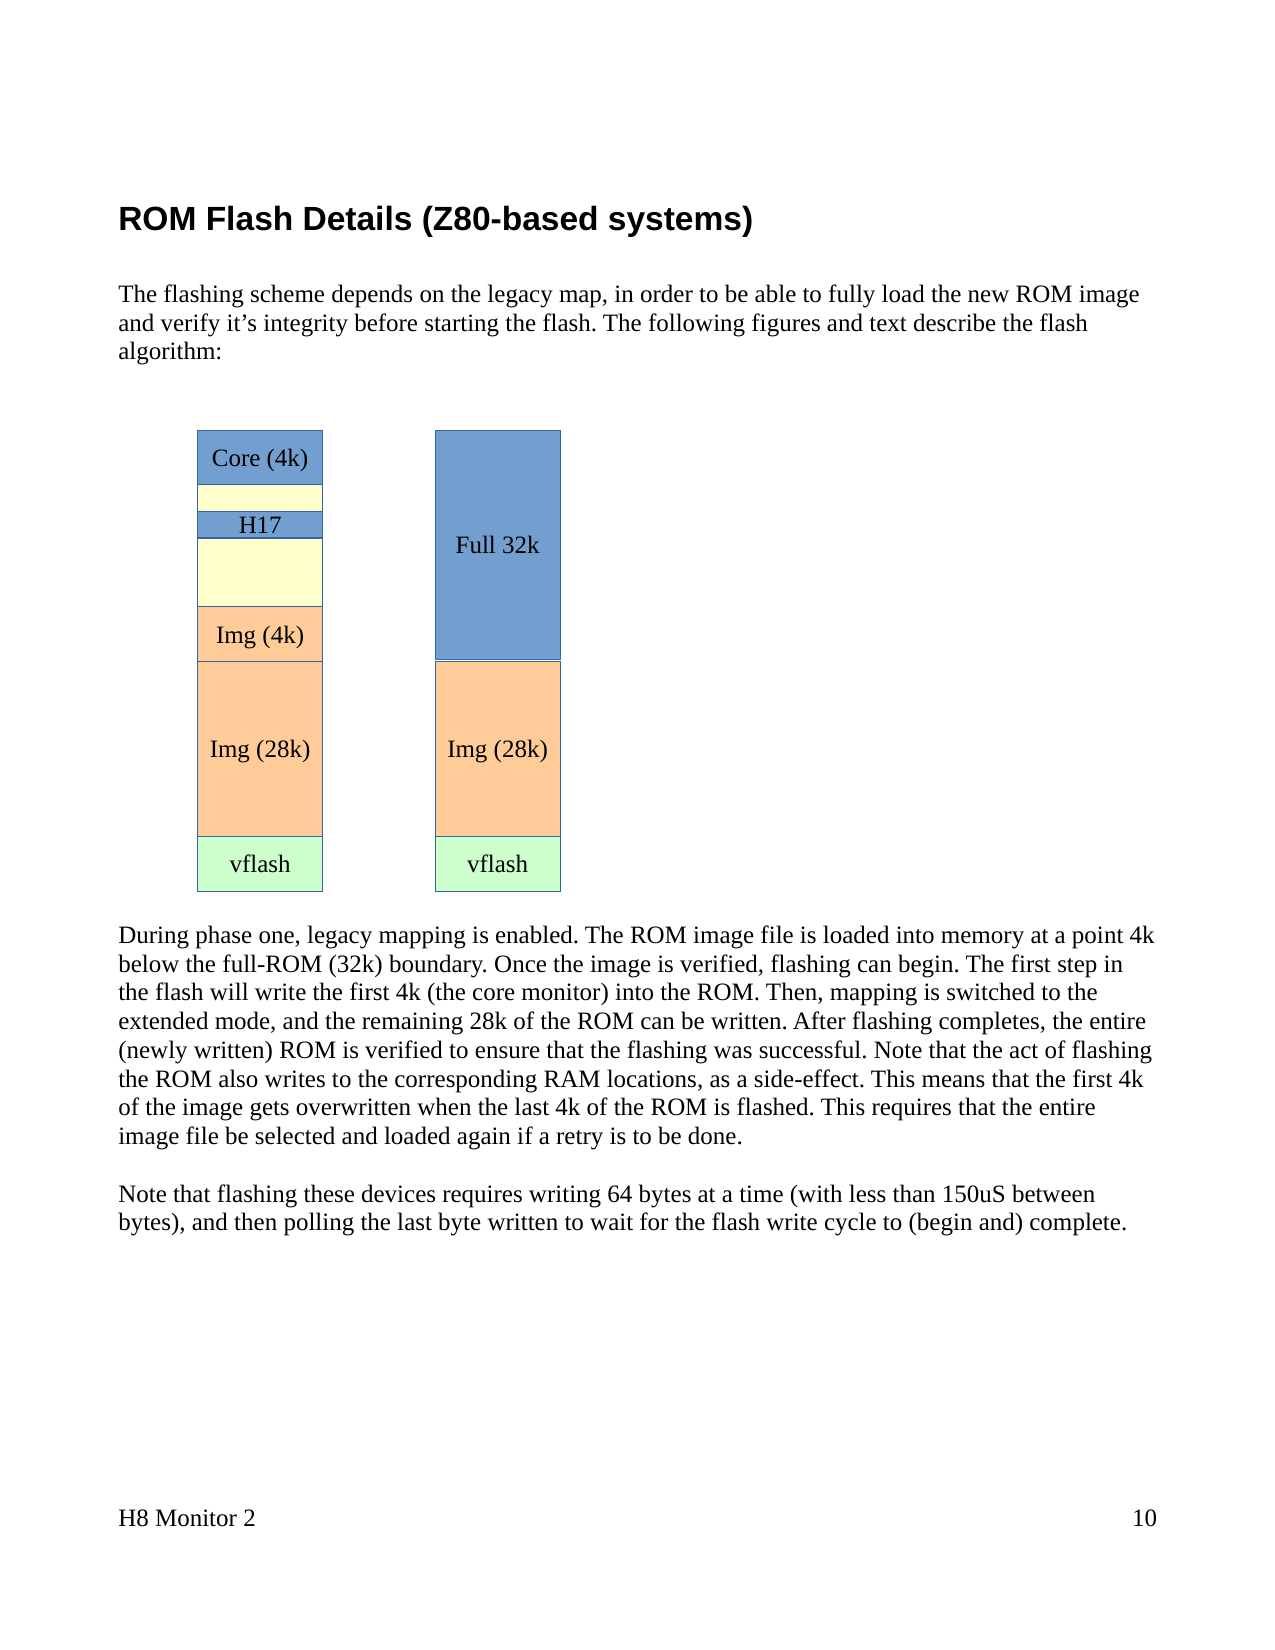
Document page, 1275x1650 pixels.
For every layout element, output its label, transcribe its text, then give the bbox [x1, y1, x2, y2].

text Note that flashing these devices requires writing 64 bytes at a time (with less than 150uS between bytes), and then polling the last byte written to wait for the flash write cycle to (begin and) complete. [118, 1179, 1157, 1236]
text The flashing scheme depends on the legacy map, in order to be able to fully load the new ROM image and verify it’s integrity before starting the flash. The following figures and text describe the flash algorithm: [118, 279, 1157, 365]
text During phase one, legacy mapping is enabled. The ROM image file is loaded into memory at a point 4k below the full-ROM (32k) boundary. Once the image is verified, flashing can begin. The first step in the flash will write the first 4k (the core monitor) into the ROM. Then, mapping is switched to the extended mode, and the remaining 28k of the ROM can be written. After flashing completes, the entire (newly written) ROM is verified to ensure that the flashing was successful. Note that the act of flashing the ROM also writes to the corresponding RAM locations, as a side-effect. This means that the first 4k of the image gets overwritten when the last 4k of the ROM is flashed. This requires that the entire image file be selected and loaded again if a retry is to be done. [118, 920, 1157, 1150]
subtitle ROM Flash Details (Z80-based systems) [118, 199, 1157, 238]
